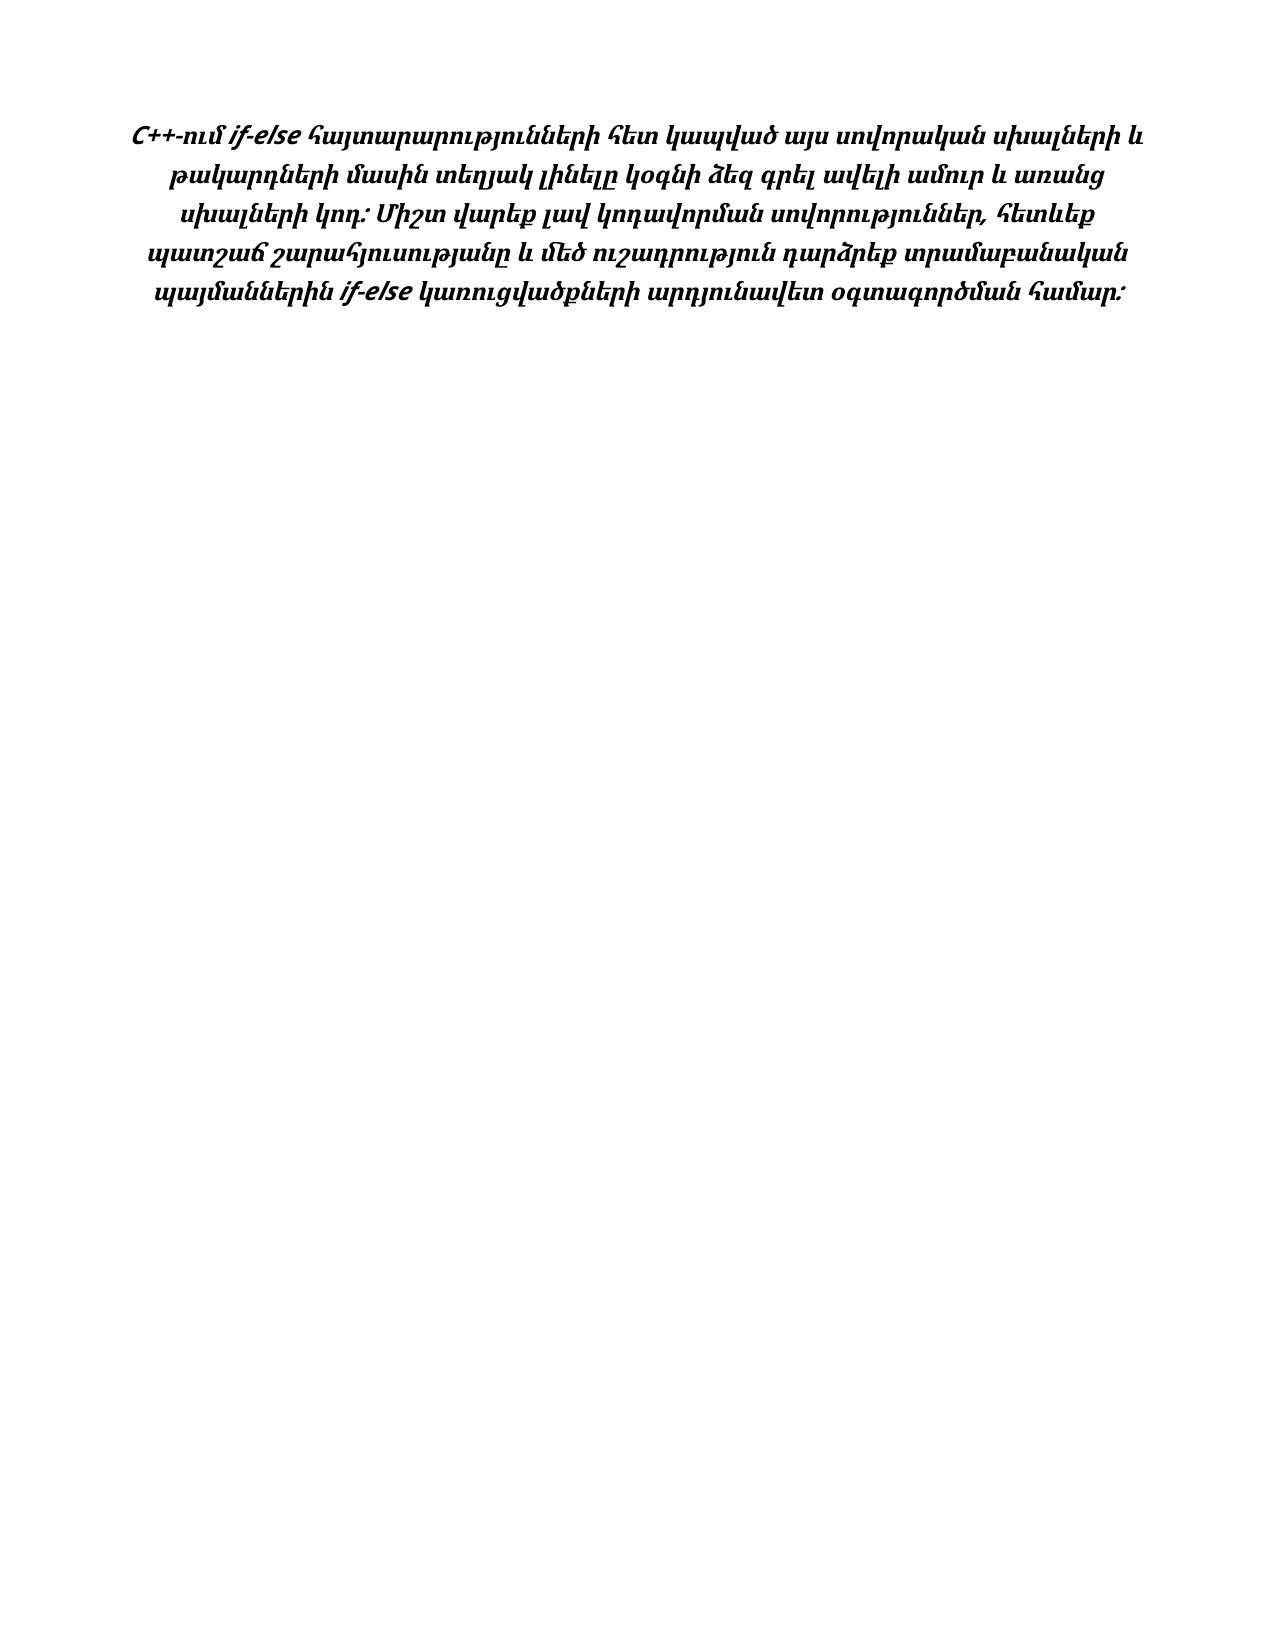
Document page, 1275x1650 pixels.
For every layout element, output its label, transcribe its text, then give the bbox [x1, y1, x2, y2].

text C++-ում if-else հայտարարությունների հետ կապված այս սովորական սխալների և թակարդների մասին տեղյակ լինելը կօգնի ձեզ գրել ավելի ամուր և առանց սխալների կոդ: Միշտ վարեք լավ կոդավորման սովորություններ, հետևեք պատշաճ շարահյուսությանը և մեծ ուշադրություն դարձրեք տրամաբանական պայմաններին if-else կառուցվածքների արդյունավետ օգտագործման համար: [118, 118, 1157, 347]
